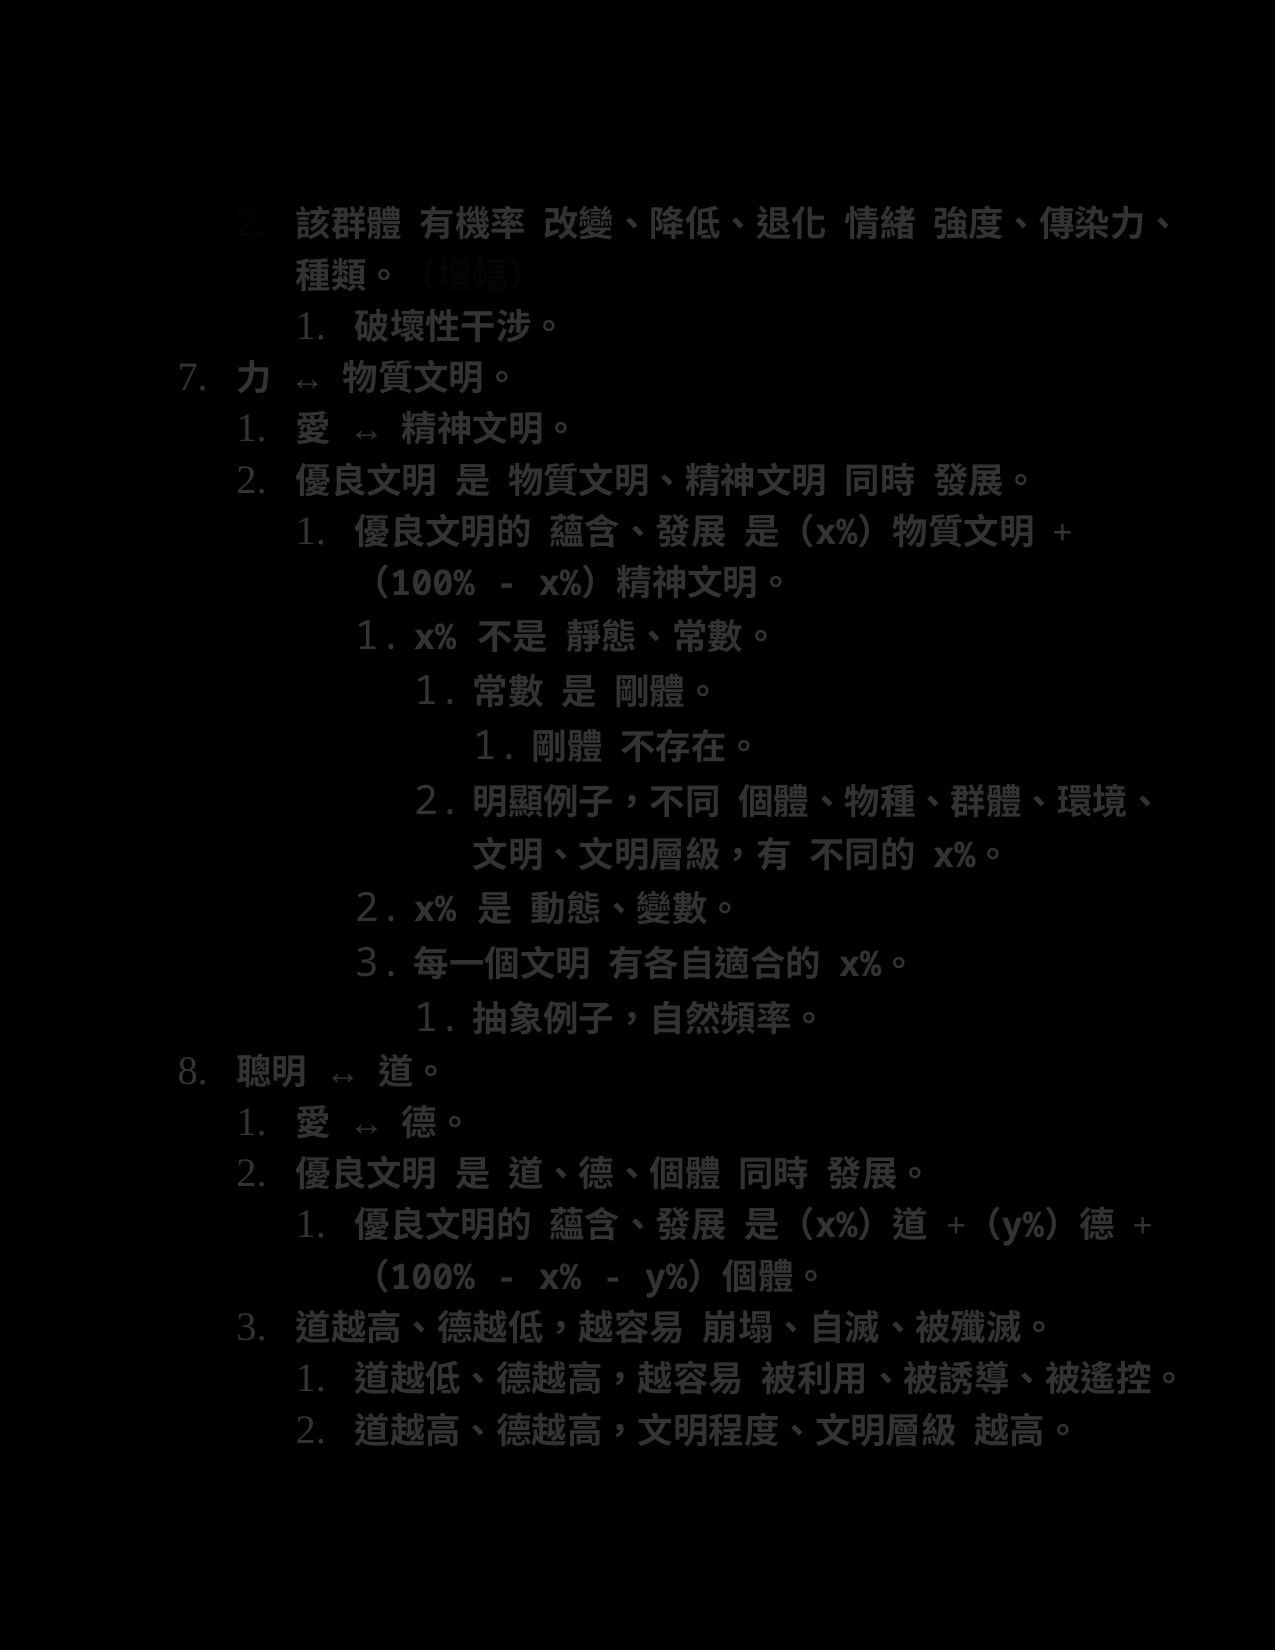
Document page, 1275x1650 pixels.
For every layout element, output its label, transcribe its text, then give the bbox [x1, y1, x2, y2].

list 每一個文明 有各自適合的 x%。 [354, 933, 1157, 988]
list 愛 ↔ 精神文明。 [236, 401, 1157, 452]
list 愛 ↔ 德。 [236, 1094, 1157, 1146]
list 優良文明的 蘊含、發展 是（x%）物質文明 +（100% - x%）精神文明。 [295, 503, 1157, 606]
list 道越高、德越低，越容易 崩塌、自滅、被殲滅。 [236, 1299, 1157, 1351]
list 道越低、德越高，越容易 被利用、被誘導、被遙控。 [295, 1351, 1157, 1402]
list 道越高、德越高，文明程度、文明層級 越高。 [295, 1402, 1157, 1453]
list 優良文明 是 道、德、個體 同時 發展。 [236, 1146, 1157, 1197]
list 優良文明的 蘊含、發展 是（x%）道 +（y%）德 +（100% - x% - y%）個體。 [295, 1197, 1157, 1299]
list 明顯例子，不同 個體、物種、群體、環境、文明、文明層級，有 不同的 x%。 [413, 771, 1157, 878]
list x% 是 動態、變數。 [354, 878, 1157, 933]
list 破壞性干涉。 [295, 298, 1157, 349]
list 該群體 有機率 改變、降低、退化 情緒 強度、傳染力、種類。（增幅） [236, 196, 1157, 298]
list 常數 是 剛體。 [413, 661, 1157, 716]
list 力 ↔ 物質文明。 [177, 349, 1157, 401]
list 優良文明 是 物質文明、精神文明 同時 發展。 [236, 452, 1157, 503]
list x% 不是 靜態、常數。 [354, 606, 1157, 661]
list 抽象例子，自然頻率。 [413, 988, 1157, 1043]
list 剛體 不存在。 [472, 716, 1157, 771]
list 聰明 ↔ 道。 [177, 1043, 1157, 1094]
